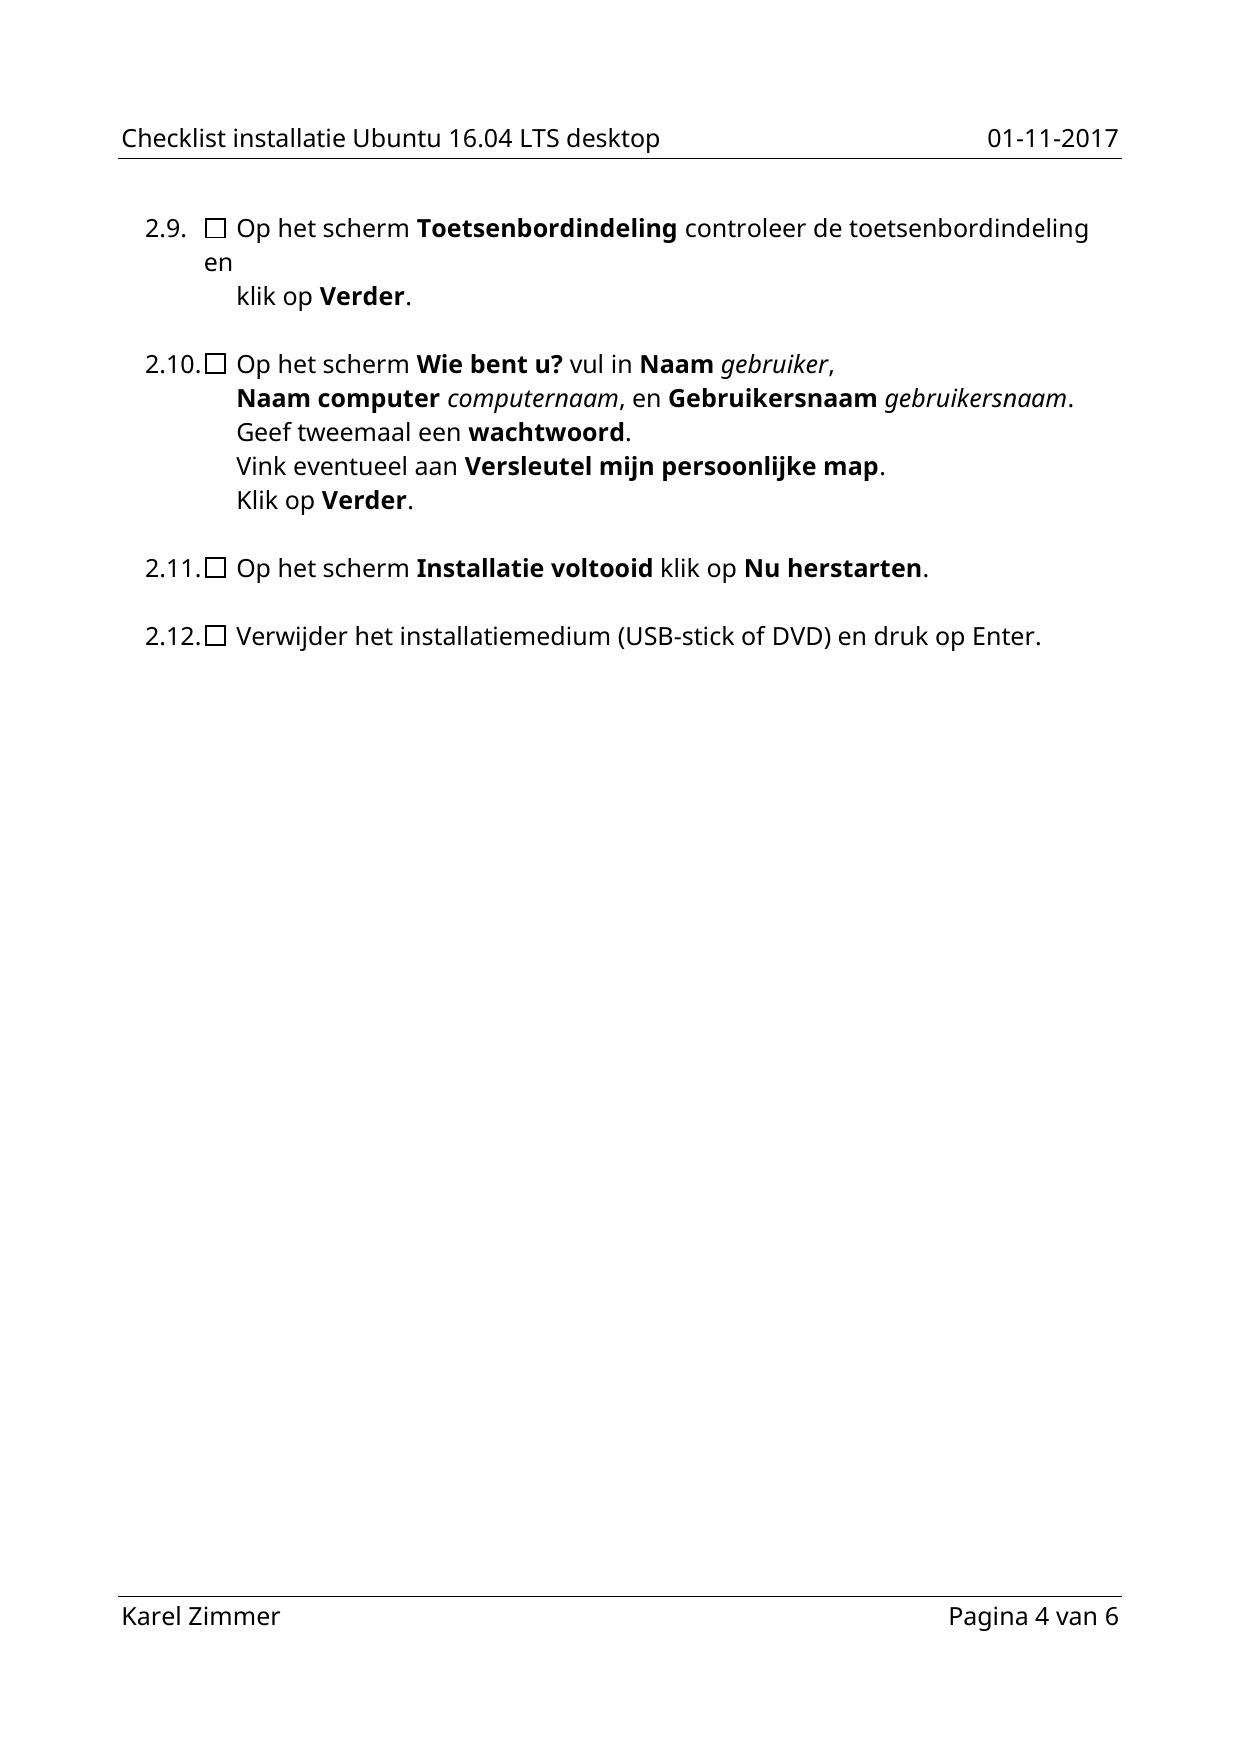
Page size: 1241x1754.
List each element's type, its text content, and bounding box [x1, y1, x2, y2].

list Op het scherm Toetsenbordindeling controleer de toetsenbordindeling en klik op Verder. [145, 211, 1122, 313]
list Op het scherm Wie bent u? vul in Naam gebruiker, Naam computer computernaam, en Gebruikersnaam gebruikersnaam. Geef tweemaal een wachtwoord. Vink eventueel aan Versleutel mijn persoonlijke map. Klik op Verder. [145, 347, 1122, 517]
list Verwijder het installatiemedium (USB-stick of DVD) en druk op Enter. [145, 618, 1122, 652]
list Op het scherm Installatie voltooid klik op Nu herstarten. [145, 551, 1122, 584]
